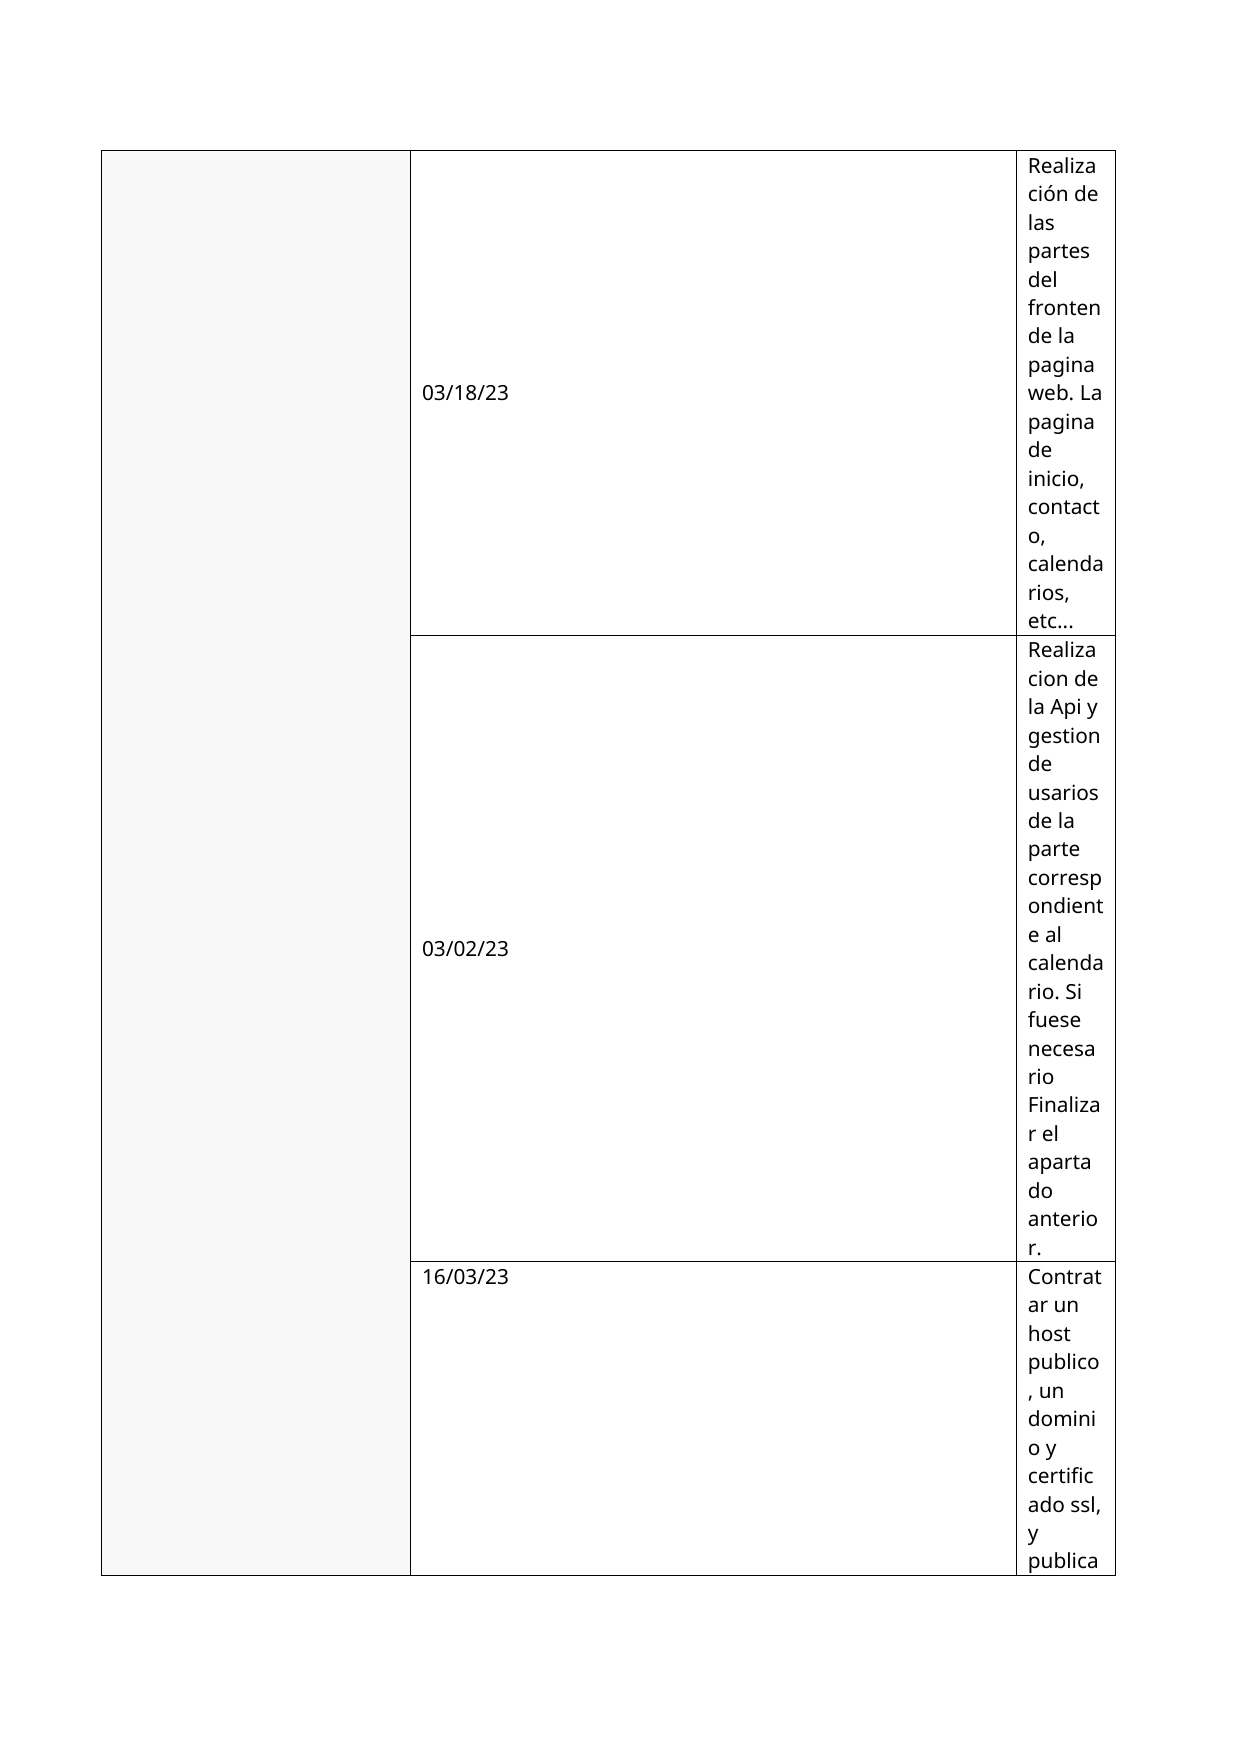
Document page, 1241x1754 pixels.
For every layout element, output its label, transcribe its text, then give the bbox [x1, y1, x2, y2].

table_cell Realización de las partes del fronten de la pagina web. La pagina de inicio, contacto, calendarios, etc... [1017, 151, 1115, 634]
table_cell 18/03/23 [411, 151, 1016, 634]
table_cell Contratar un host publico, un dominio y certificado ssl, y publica [1017, 1262, 1115, 1575]
table_cell Realizacion de la Api y gestion de usarios de la parte correspondiente al calendario. Si fuese necesario Finalizar el apartado anterior. [1017, 636, 1115, 1261]
table_cell [102, 151, 410, 1575]
table_cell 16/03/23 [411, 1262, 1016, 1575]
table_cell 02/03/23 [411, 636, 1016, 1261]
